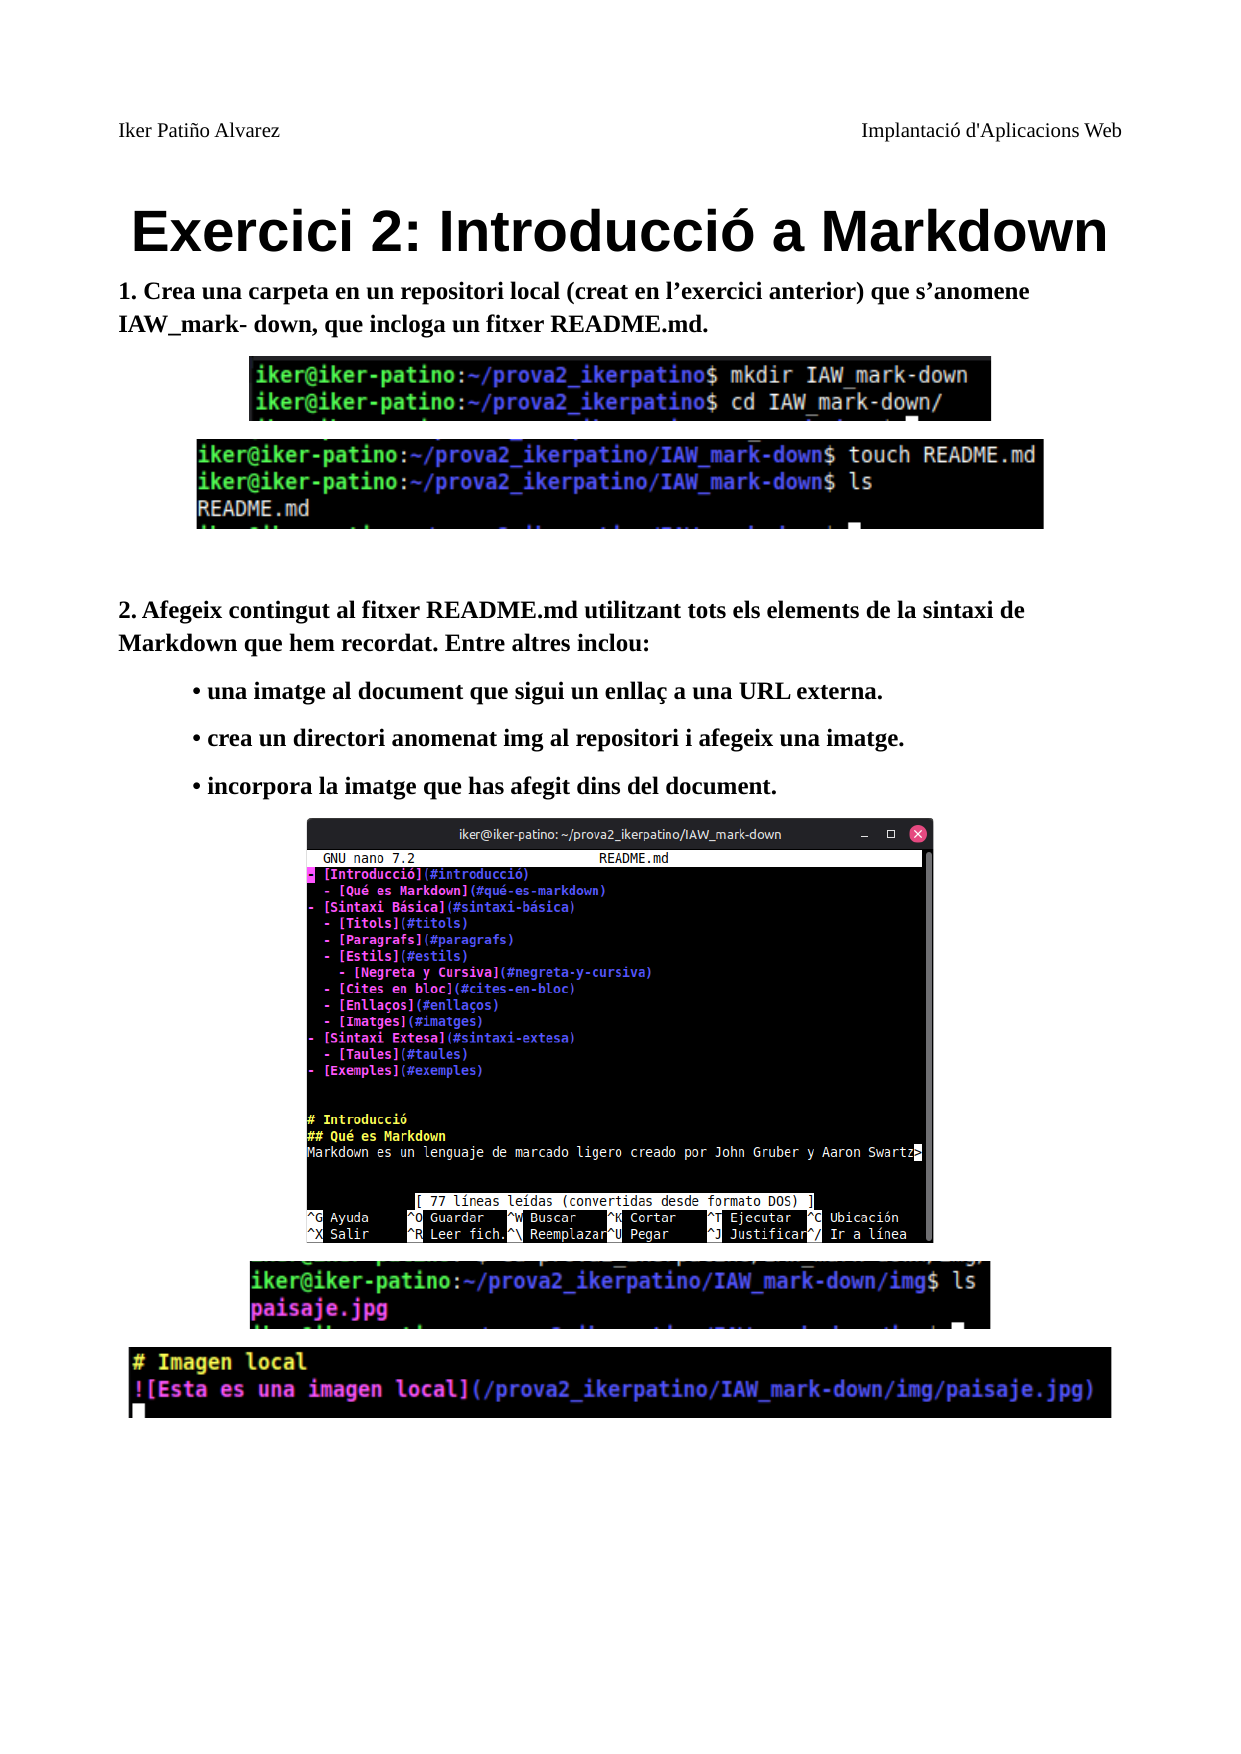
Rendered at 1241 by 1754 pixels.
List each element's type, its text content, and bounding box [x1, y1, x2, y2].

picture [306, 818, 934, 1243]
text • crea un directori anomenat img al repositori i afegeix una imatge. [118, 723, 1122, 752]
picture [249, 356, 992, 421]
title Exercici 2: Introducció a Markdown [118, 197, 1122, 264]
text 2. Afegeix contingut al fitxer README.md utilitzant tots els elements de la sintaxi de Markdown que hem recordat. Entre altres inclou: [118, 595, 1122, 657]
text 1. Crea una carpeta en un repositori local (creat en l’exercici anterior) que s’anomene IAW_mark- down, que incloga un fitxer README.md. [118, 276, 1122, 338]
text • una imatge al document que sigui un enllaç a una URL externa. [118, 676, 1122, 705]
picture [249, 1261, 991, 1329]
text • incorpora la imatge que has afegit dins del document. [118, 771, 1122, 800]
picture [196, 439, 1044, 529]
picture [128, 1347, 1112, 1418]
